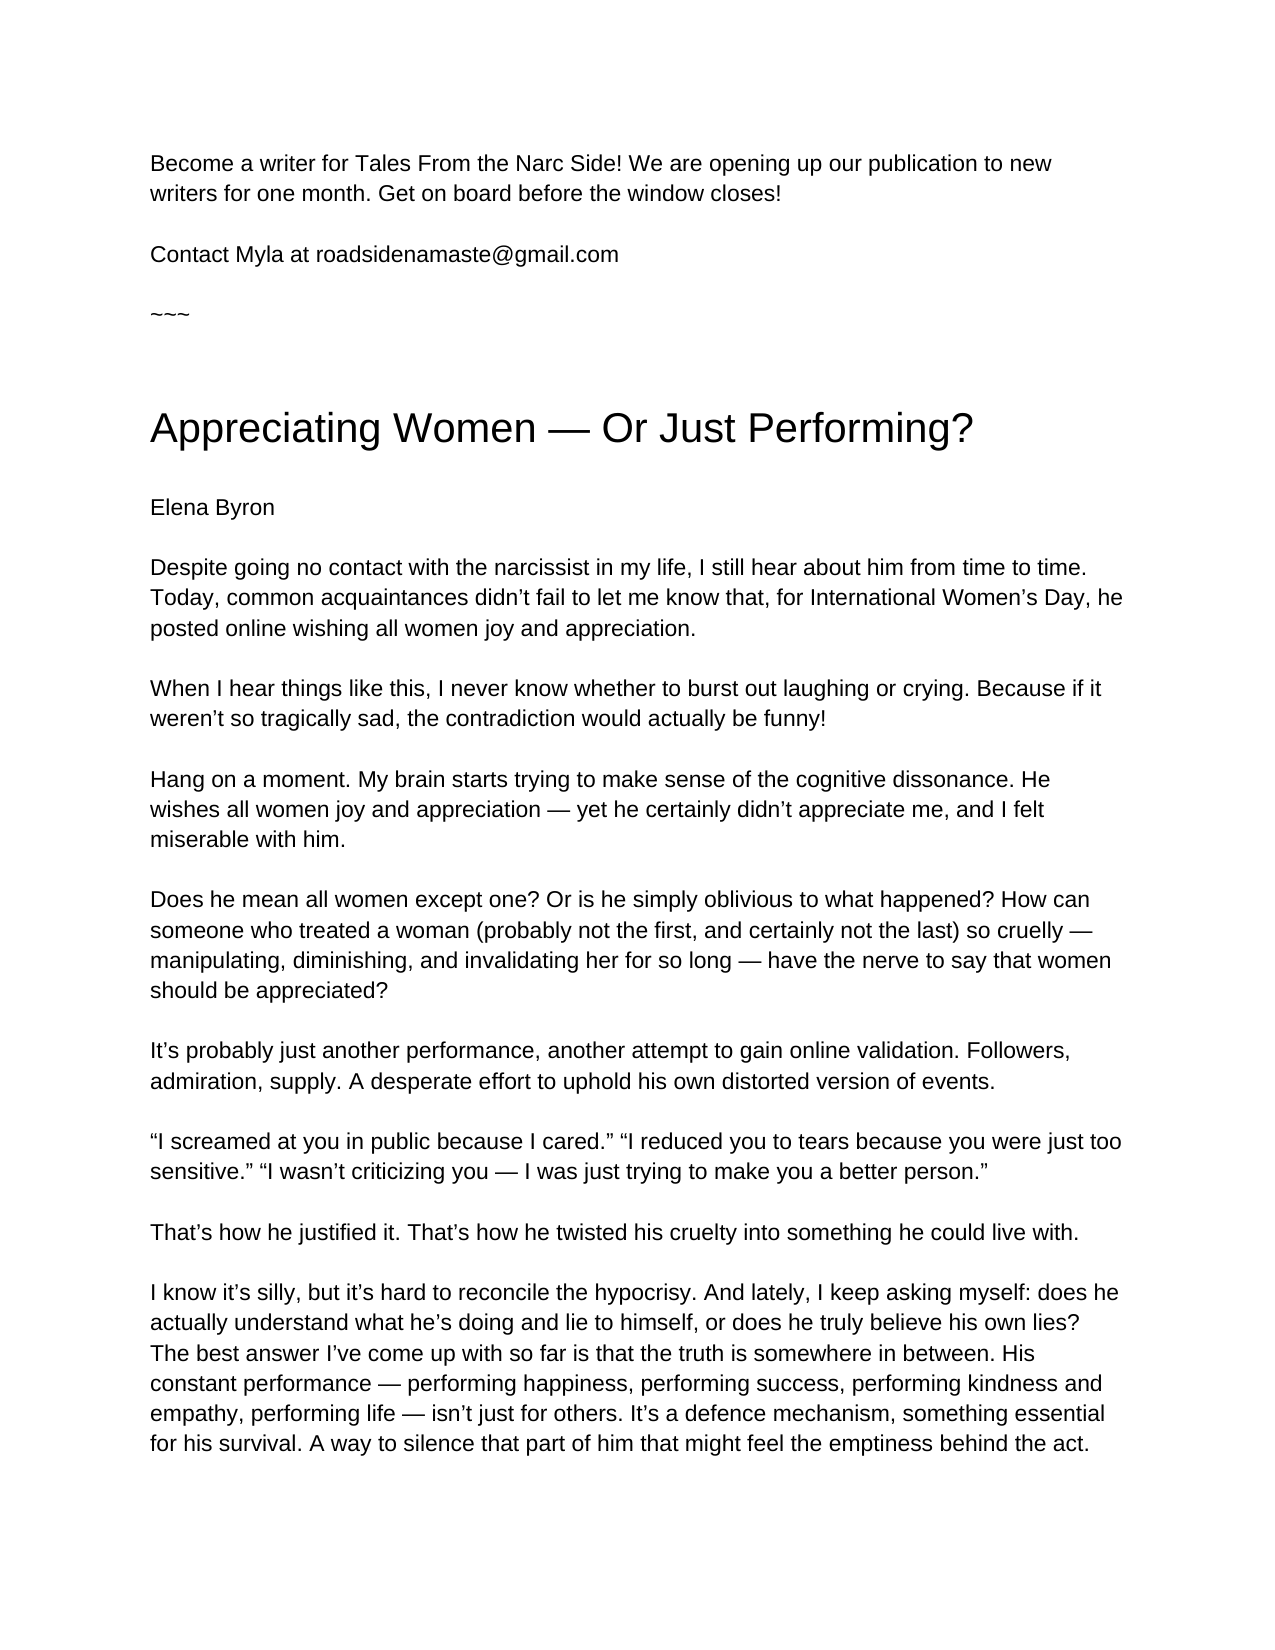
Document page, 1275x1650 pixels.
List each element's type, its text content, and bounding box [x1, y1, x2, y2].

text Become a writer for Tales From the Narc Side! We are opening up our publication to new writers for one month. Get on board before the window closes! [150, 150, 1125, 207]
text Does he mean all women except one? Or is he simply oblivious to what happened? How can someone who treated a woman (probably not the first, and certainly not the last) so cruelly — manipulating, diminishing, and invalidating her for so long — have the nerve to say that women should be appreciated? [150, 886, 1125, 1003]
text Despite going no contact with the narcissist in my life, I still hear about him from time to time. Today, common acquaintances didn’t fail to let me know that, for International Women’s Day, he posted online wishing all women joy and appreciation. [150, 554, 1125, 641]
text Elena Byron [150, 494, 1125, 520]
text It’s probably just another performance, another attempt to gain online validation. Followers, admiration, supply. A desperate effort to uphold his own distorted version of events. [150, 1037, 1125, 1094]
text I know it’s silly, but it’s hard to reconcile the hypocrisy. And lately, I keep asking myself: does he actually understand what he’s doing and lie to himself, or does he truly believe his own lies? The best answer I’ve come up with so far is that the truth is somewhere in between. His constant performance — performing happiness, performing success, performing kindness and empathy, performing life — isn’t just for others. It’s a defence mechanism, something essential for his survival. A way to silence that part of him that might feel the emptiness behind the act. [150, 1279, 1125, 1457]
text When I hear things like this, I never know whether to burst out laughing or crying. Because if it weren’t so tragically sad, the contradiction would actually be funny! [150, 675, 1125, 732]
subtitle Appreciating Women — Or Just Performing? [150, 403, 1125, 451]
text Contact Myla at roadsidenamaste@gmail.com [150, 241, 1125, 267]
text That’s how he justified it. That’s how he twisted his cruelty into something he could live with. [150, 1219, 1125, 1245]
text Hang on a moment. My brain starts trying to make sense of the cognitive dissonance. He wishes all women joy and appreciation — yet he certainly didn’t appreciate me, and I felt miserable with him. [150, 766, 1125, 852]
text ~~~ [150, 301, 1125, 327]
text “I screamed at you in public because I cared.” “I reduced you to tears because you were just too sensitive.” “I wasn’t criticizing you — I was just trying to make you a better person.” [150, 1128, 1125, 1185]
